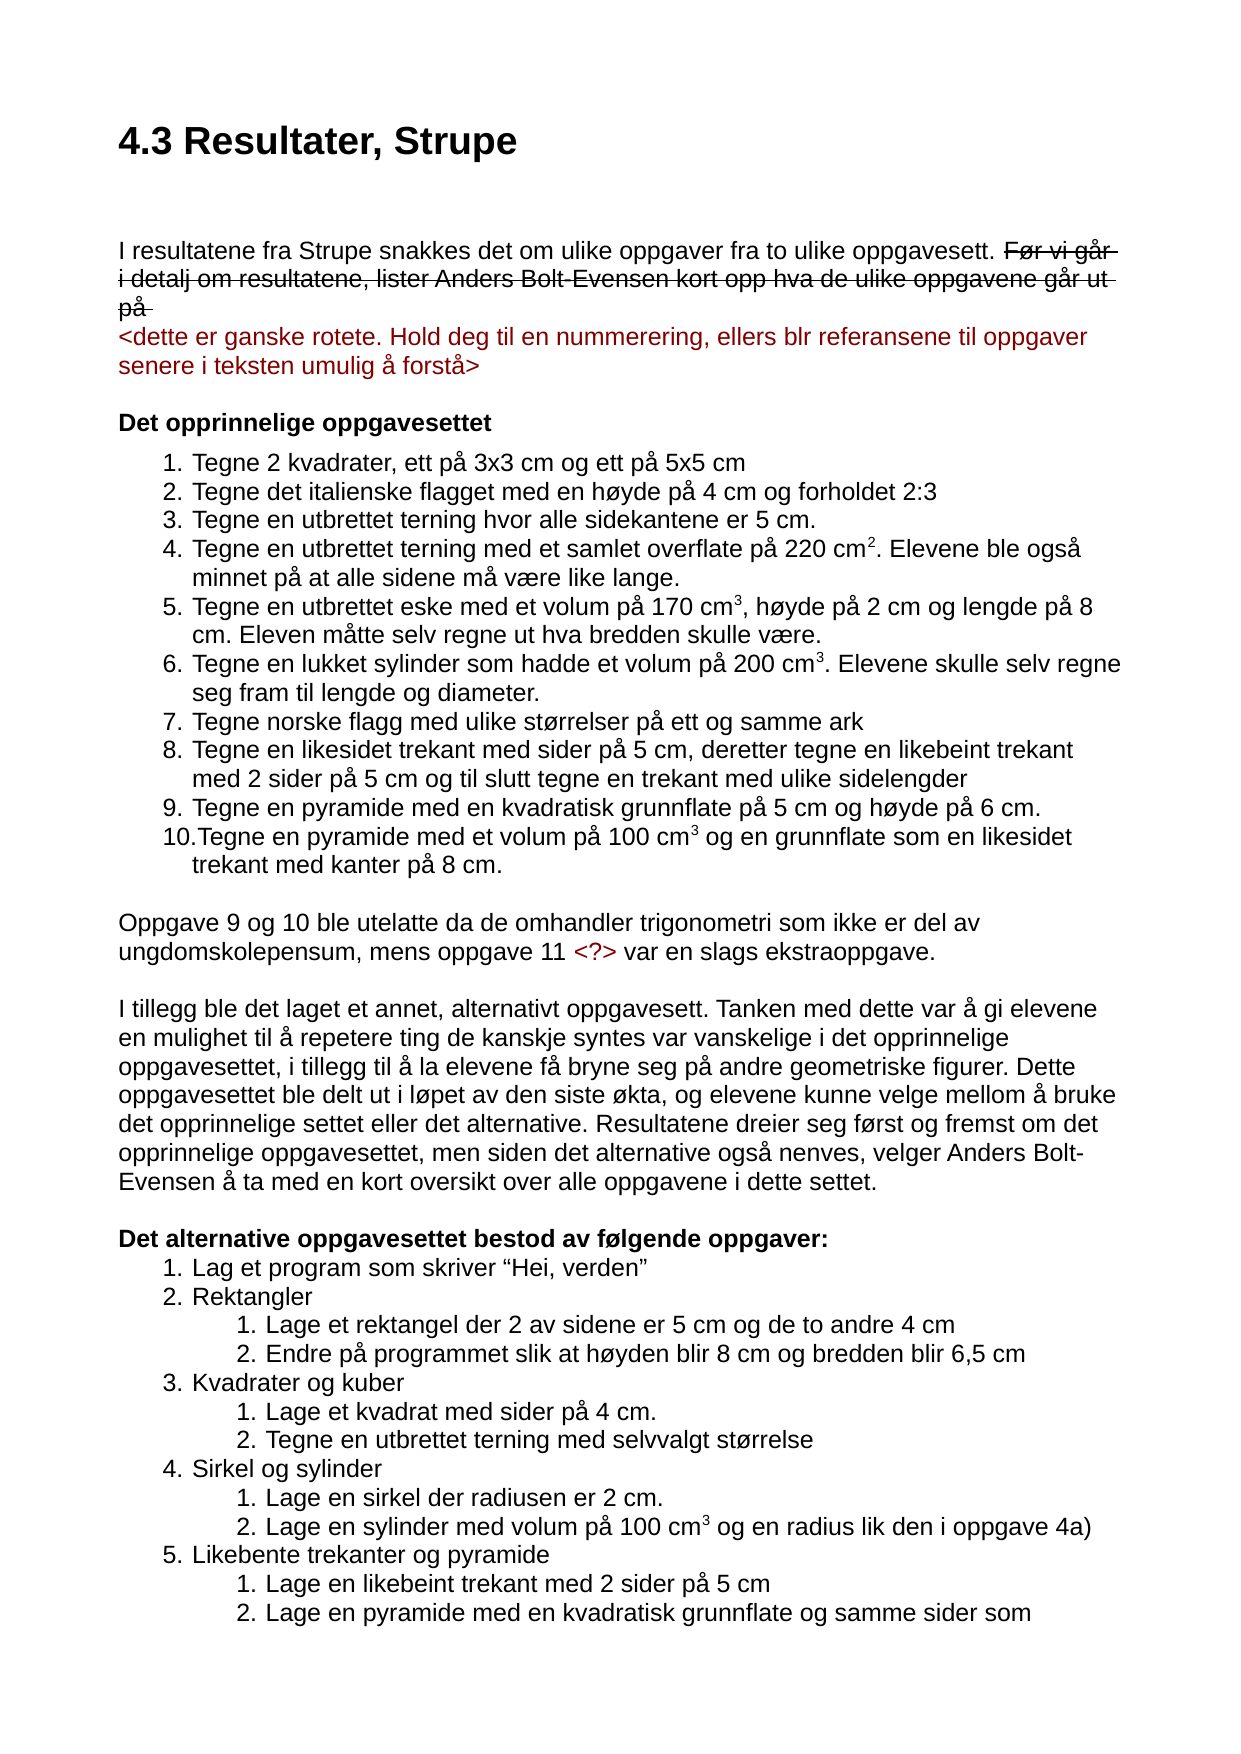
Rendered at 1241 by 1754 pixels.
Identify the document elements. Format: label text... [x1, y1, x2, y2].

list Lage et kvadrat med sider på 4 cm. [236, 1396, 1122, 1425]
list Lage et rektangel der 2 av sidene er 5 cm og de to andre 4 cm [236, 1310, 1122, 1339]
list Tegne det italienske flagget med en høyde på 4 cm og forholdet 2:3 [162, 476, 1122, 505]
list Tegne en utbrettet eske med et volum på 170 cm3, høyde på 2 cm og lengde på 8 cm. Eleven måtte selv regne ut hva bredden skulle være. [162, 591, 1122, 649]
list Likebente trekanter og pyramide [162, 1540, 1122, 1569]
list Lage en sylinder med volum på 100 cm3 og en radius lik den i oppgave 4a) [236, 1511, 1122, 1540]
list Tegne norske flagg med ulike størrelser på ett og samme ark [162, 706, 1122, 735]
list Tegne en pyramide med et volum på 100 cm3 og en grunnflate som en likesidet trekant med kanter på 8 cm. [162, 821, 1122, 879]
list Sirkel og sylinder [162, 1454, 1122, 1483]
list Endre på programmet slik at høyden blir 8 cm og bredden blir 6,5 cm [236, 1339, 1122, 1368]
list Lage en sirkel der radiusen er 2 cm. [236, 1483, 1122, 1511]
text I tillegg ble det laget et annet, alternativt oppgavesett. Tanken med dette var å gi elevene en mulighet til å repetere ting de kanskje syntes var vanskelige i det opprinnelige oppgavesettet, i tillegg til å la elevene få bryne seg på andre geometriske figurer. Dette oppgavesettet ble delt ut i løpet av den siste økta, og elevene kunne velge mellom å bruke det opprinnelige settet eller det alternative. Resultatene dreier seg først og fremst om det opprinnelige oppgavesettet, men siden det alternative også nenves, velger Anders Bolt-Evensen å ta med en kort oversikt over alle oppgavene i dette settet. [118, 994, 1122, 1195]
text 4.3 Resultater, Strupe [118, 118, 1122, 163]
text I resultatene fra Strupe snakkes det om ulike oppgaver fra to ulike oppgavesett. Før vi går i detalj om resultatene, lister Anders Bolt-Evensen kort opp hva de ulike oppgavene går ut på [118, 236, 1122, 322]
list Tegne en utbrettet terning hvor alle sidekantene er 5 cm. [162, 505, 1122, 534]
list Tegne en likesidet trekant med sider på 5 cm, deretter tegne en likebeint trekant med 2 sider på 5 cm og til slutt tegne en trekant med ulike sidelengder [162, 735, 1122, 793]
list Kvadrater og kuber [162, 1368, 1122, 1396]
list Lage en pyramide med en kvadratisk grunnflate og samme sider som [236, 1598, 1122, 1626]
list Lag et program som skriver “Hei, verden” [162, 1253, 1122, 1281]
list Tegne en pyramide med en kvadratisk grunnflate på 5 cm og høyde på 6 cm. [162, 793, 1122, 821]
list Tegne en lukket sylinder som hadde et volum på 200 cm3. Elevene skulle selv regne seg fram til lengde og diameter. [162, 649, 1122, 706]
list Tegne en utbrettet terning med selvvalgt størrelse [236, 1425, 1122, 1454]
list Lage en likebeint trekant med 2 sider på 5 cm [236, 1569, 1122, 1598]
text Det opprinnelige oppgavesettet [118, 408, 1122, 437]
text Det alternative oppgavesettet bestod av følgende oppgaver: [118, 1224, 1122, 1253]
list Tegne 2 kvadrater, ett på 3x3 cm og ett på 5x5 cm [162, 448, 1122, 476]
list Rektangler [162, 1281, 1122, 1310]
text <dette er ganske rotete. Hold deg til en nummerering, ellers blr referansene til oppgaver senere i teksten umulig å forstå> [118, 322, 1122, 379]
list Tegne en utbrettet terning med et samlet overflate på 220 cm2. Elevene ble også minnet på at alle sidene må være like lange. [162, 534, 1122, 591]
text Oppgave 9 og 10 ble utelatte da de omhandler trigonometri som ikke er del av ungdomskolepensum, mens oppgave 11 <?> var en slags ekstraoppgave. [118, 908, 1122, 965]
